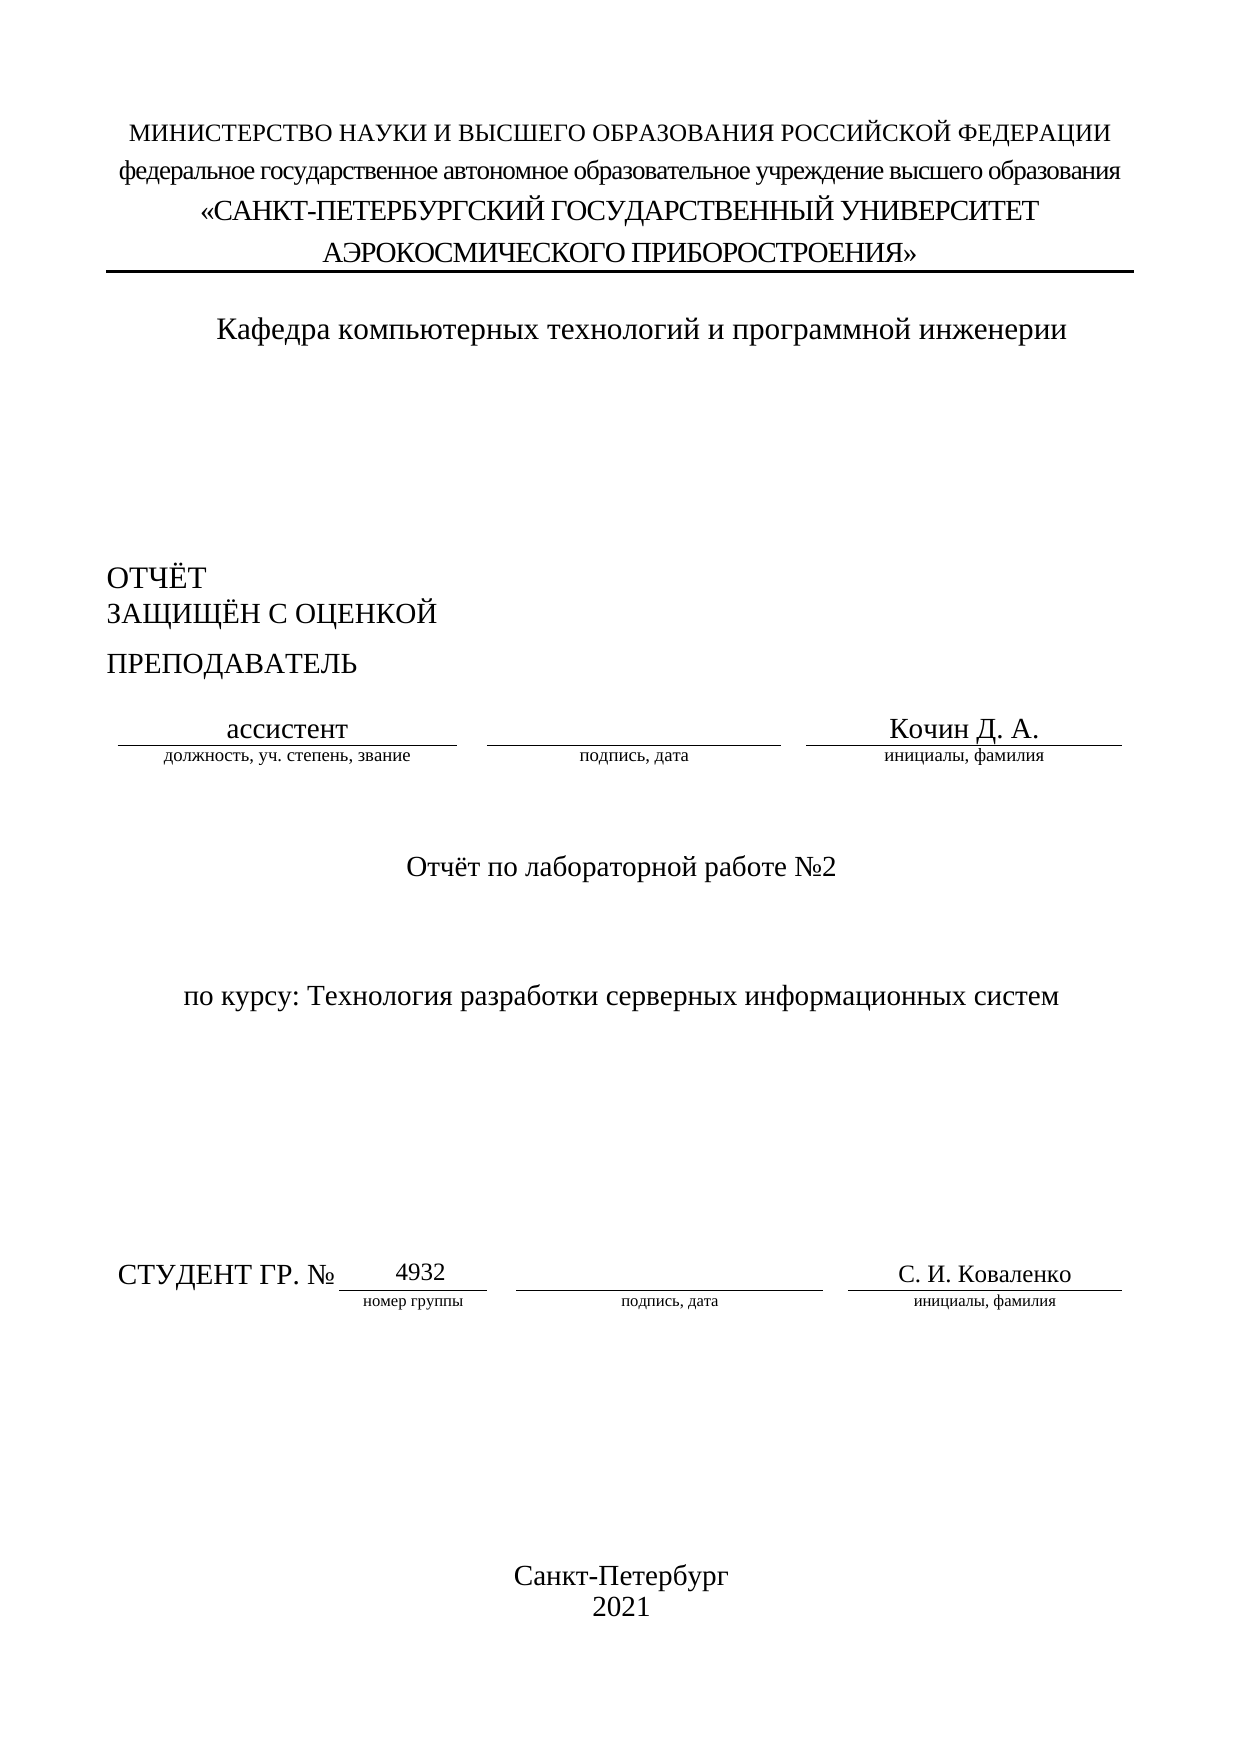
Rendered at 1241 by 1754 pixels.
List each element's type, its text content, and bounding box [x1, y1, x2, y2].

subtitle МИНИСТЕРСТВО НАУКИ И ВЫСШЕГО ОБРАЗОВАНИЯ РОССИЙСКОЙ ФЕДЕРАЦИИ [106, 118, 1134, 147]
table_cell инициалы, фамилия [848, 1291, 1122, 1310]
table_header Кочин Д. А. [806, 697, 1122, 745]
table_cell [457, 745, 487, 765]
table_cell [487, 1290, 516, 1310]
table_cell [781, 745, 806, 765]
table_header [487, 1242, 516, 1290]
text ОТЧЁТ [106, 560, 1134, 596]
table_cell подпись, дата [516, 1291, 823, 1310]
table_header [487, 697, 781, 745]
text ПРЕПОДАВАТЕЛЬ [106, 646, 1134, 680]
text Санкт-Петербург [108, 1560, 1134, 1591]
subtitle АЭРОКОСМИЧЕСКОГО ПРИБОРОСТРОЕНИЯ» [106, 235, 1134, 270]
table_cell номер группы [339, 1291, 487, 1310]
text 2021 [108, 1591, 1134, 1623]
subtitle федеральное государственное автономное образовательное учреждение высшего образования [106, 154, 1134, 185]
text Кафедра компьютерных технологий и программной инженерии [150, 311, 1134, 347]
text ЗАЩИЩЁН С ОЦЕНКОЙ [106, 596, 1134, 629]
table_header [823, 1242, 848, 1290]
table_header [516, 1242, 823, 1290]
table_header [781, 697, 806, 745]
table_header 4932 [354, 1242, 487, 1290]
text Отчёт по лабораторной работе №2 [109, 849, 1134, 883]
table_header ассистент [118, 697, 457, 745]
table_header СТУДЕНТ ГР. № [118, 1242, 354, 1290]
table_cell [118, 1290, 339, 1310]
text по курсу: Технология разработки серверных информационных систем [109, 978, 1134, 1012]
table_cell [823, 1290, 848, 1310]
table_cell подпись, дата [487, 746, 781, 765]
subtitle «САНКТ-ПЕТЕРБУРГСКИЙ ГОСУДАРСТВЕННЫЙ УНИВЕРСИТЕТ [106, 193, 1134, 226]
table_header [457, 697, 487, 745]
table_cell должность, уч. степень, звание [118, 746, 457, 765]
table_cell инициалы, фамилия [806, 746, 1122, 765]
table_header С. И. Коваленко [848, 1242, 1122, 1290]
